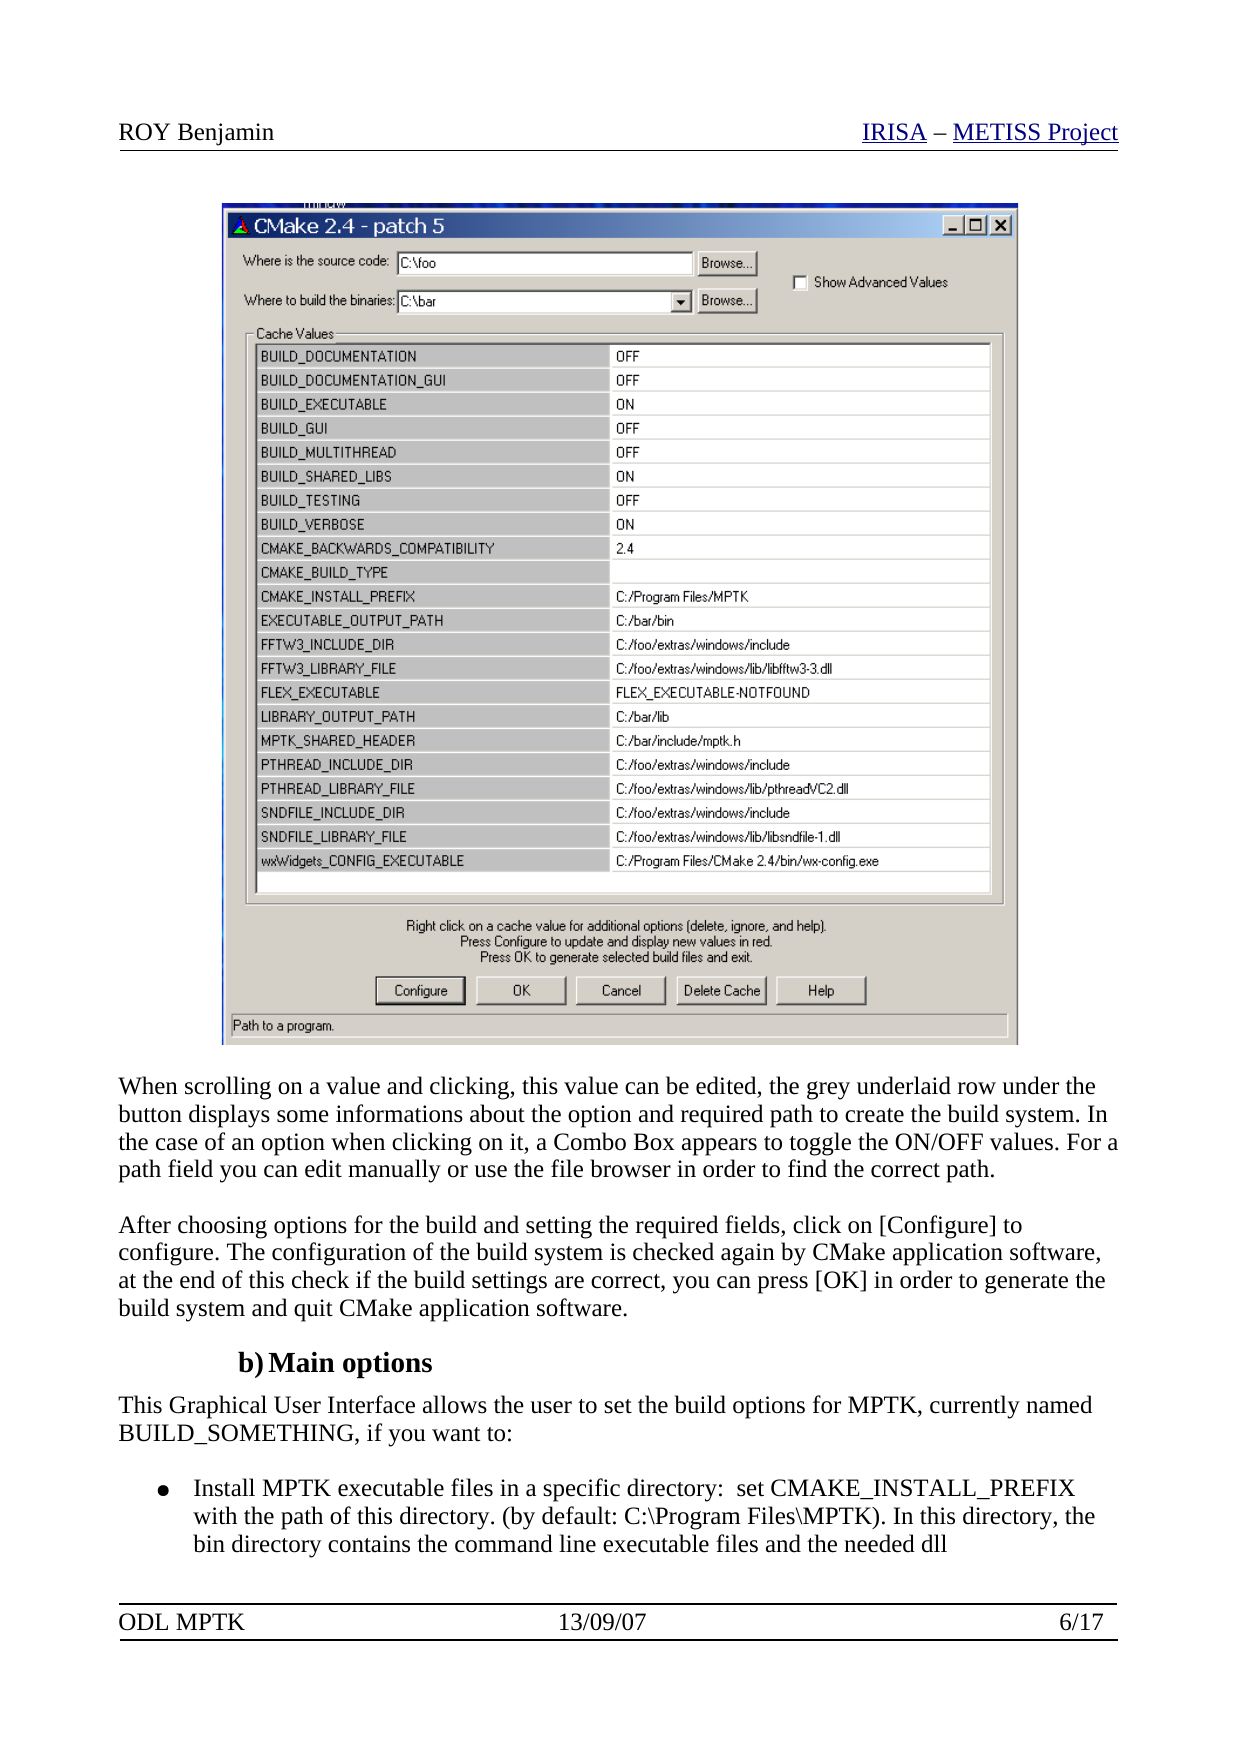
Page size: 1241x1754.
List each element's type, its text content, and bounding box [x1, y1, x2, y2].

text After choosing options for the build and setting the required fields, click on [Configure] to configure. The configuration of the build system is checked again by CMake application software, at the end of this check if the build settings are correct, you can press [OK] in order to generate the build system and quit CMake application software. [118, 1211, 1122, 1322]
text When scrolling on a value and clicking, this value can be edited, the grey underlaid row under the button displays some informations about the option and required path to create the build system. In the case of an option when clicking on it, a Combo Box appears to toggle the ON/OFF values. For a path field you can edit manually or use the file browser in order to find the correct path. [118, 1072, 1122, 1183]
list Install MPTK executable files in a specific directory: set CMAKE_INSTALL_PREFIX with the path of this directory. (by default: C:\Program Files\MPTK). In this directory, the bin directory contains the command line executable files and the needed dll [156, 1474, 1122, 1558]
subtitle Main options [231, 1347, 1122, 1379]
picture [221, 203, 1019, 1045]
text This Graphical User Interface allows the user to set the build options for MPTK, currently named BUILD_SOMETHING, if you want to: [118, 1391, 1122, 1447]
